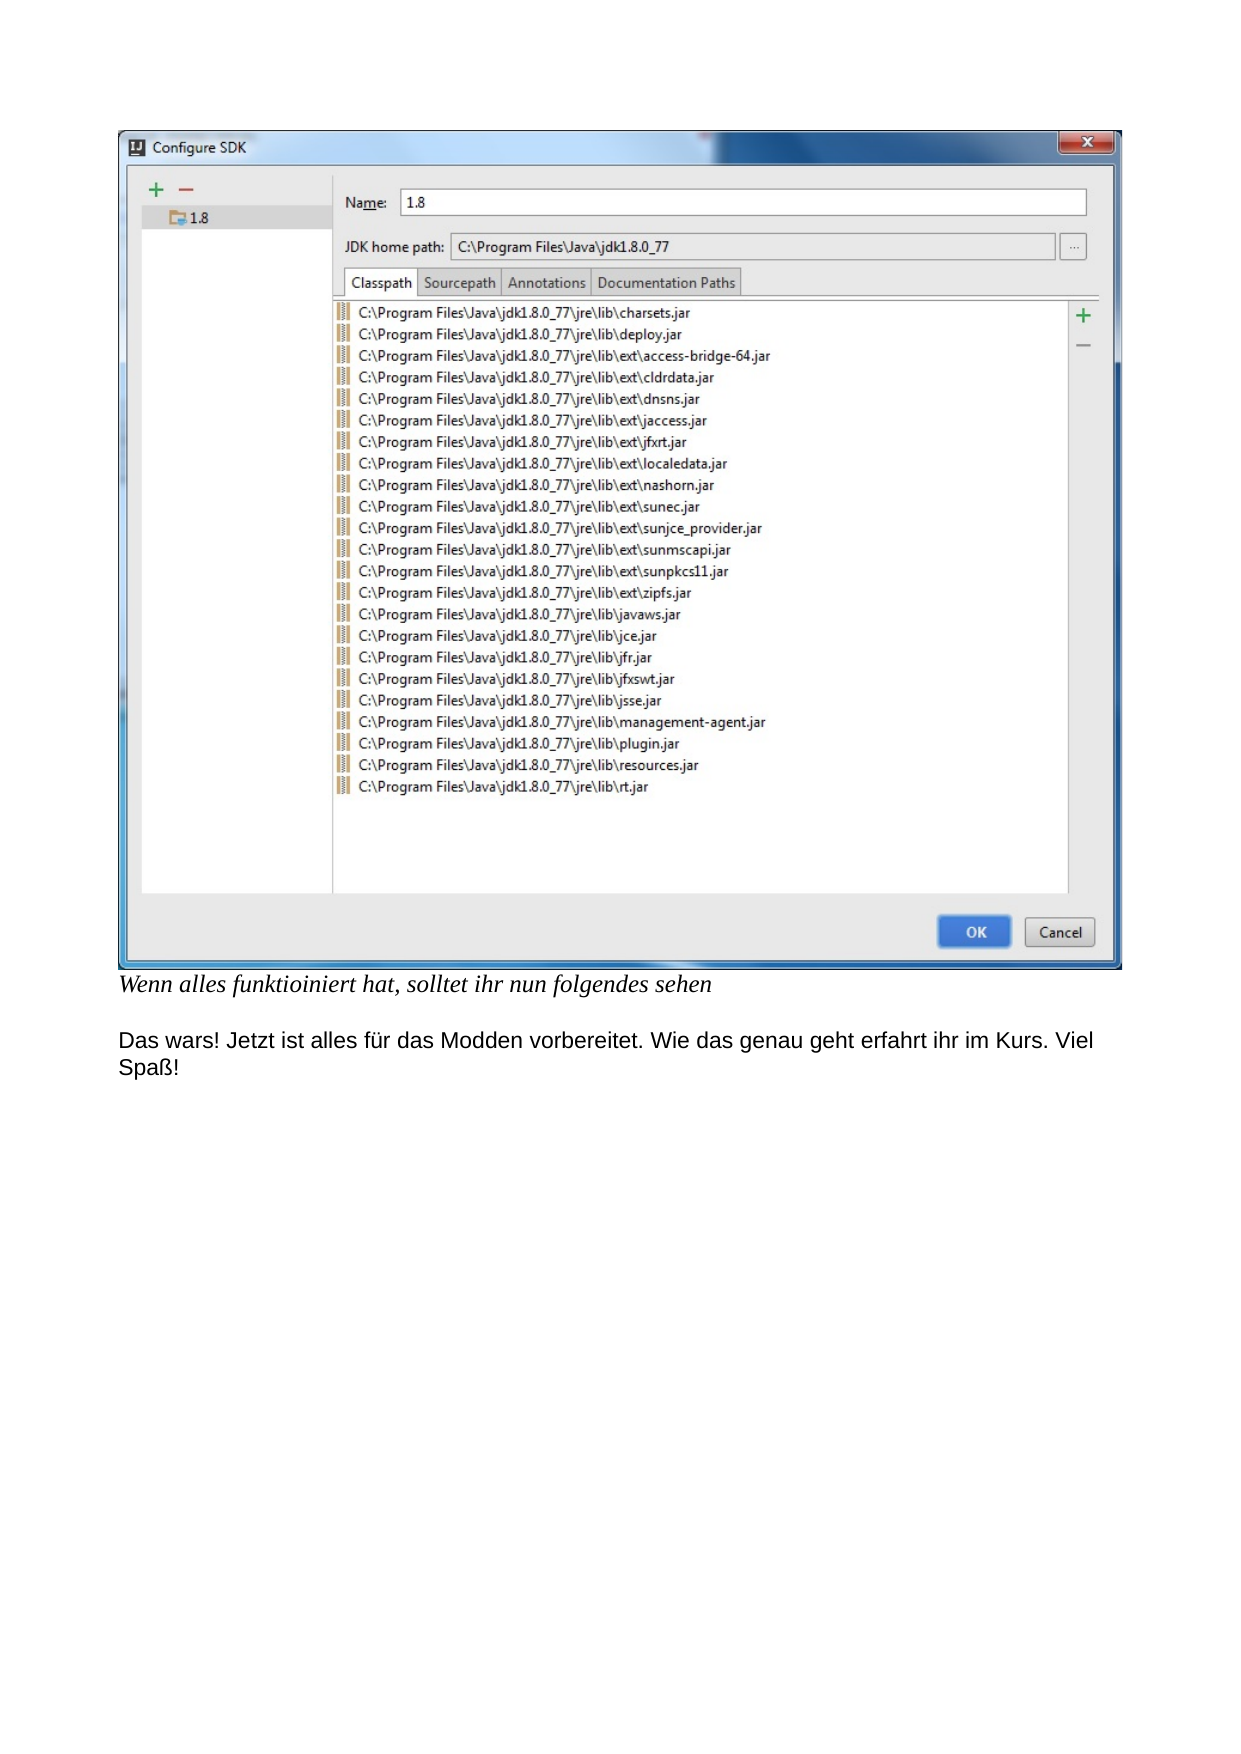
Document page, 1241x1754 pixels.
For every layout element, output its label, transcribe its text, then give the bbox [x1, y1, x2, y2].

picture [118, 130, 1123, 970]
text Das wars! Jetzt ist alles für das Modden vorbereitet. Wie das genau geht erfahrt ihr im Kurs. Viel Spaß! [118, 1027, 1122, 1080]
text Wenn alles funktioiniert hat, solltet ihr nun folgendes sehen [118, 970, 1122, 998]
